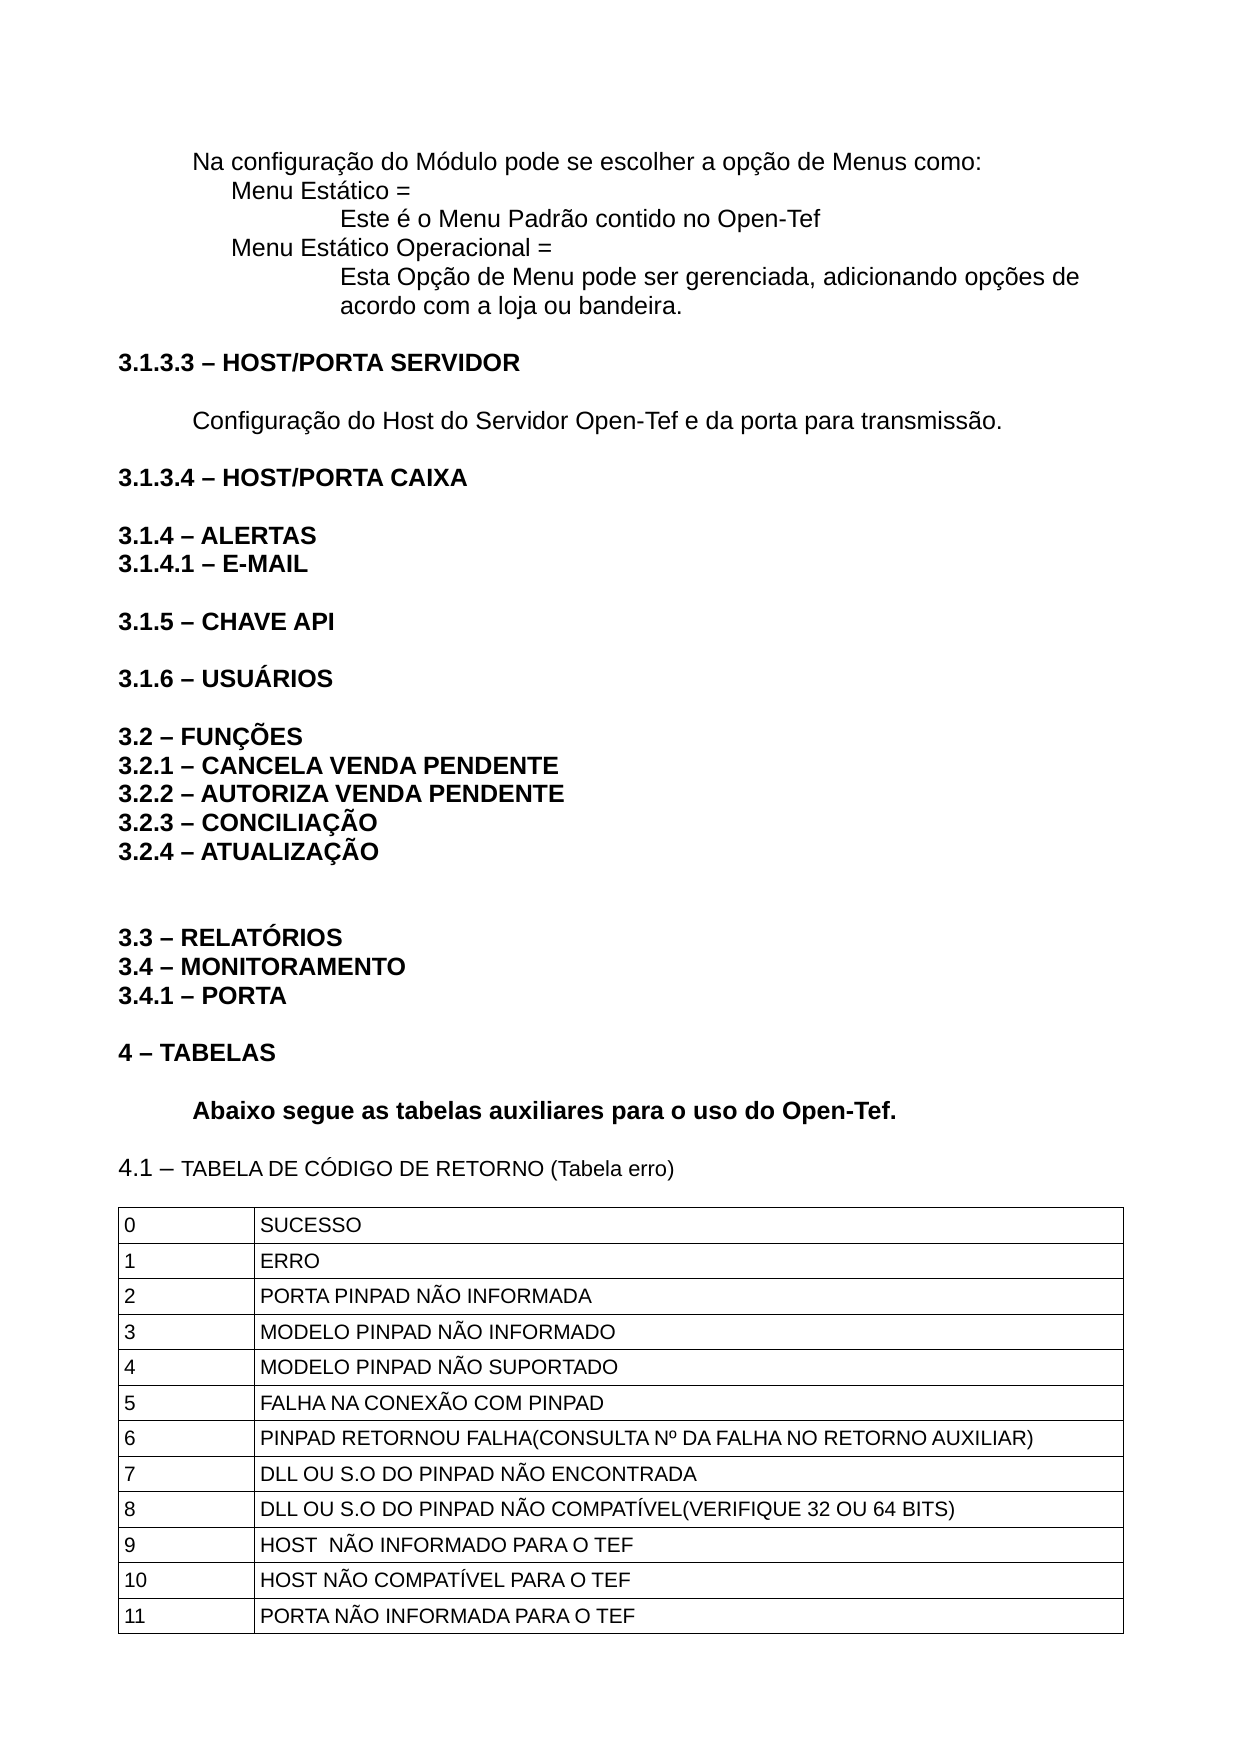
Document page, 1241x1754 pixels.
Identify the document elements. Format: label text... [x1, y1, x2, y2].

text 3.2.1 – CANCELA VENDA PENDENTE [118, 751, 1122, 779]
text Este é o Menu Padrão contido no Open-Tef [118, 204, 1122, 233]
text 3.2.3 – CONCILIAÇÃO [118, 808, 1122, 837]
text 4 – TABELAS [118, 1038, 1122, 1067]
table_cell DLL OU S.O DO PINPAD NÃO ENCONTRADA [255, 1457, 1123, 1491]
text 3.1.5 – CHAVE API [118, 607, 1122, 636]
table_cell DLL OU S.O DO PINPAD NÃO COMPATÍVEL(VERIFIQUE 32 OU 64 BITS) [255, 1492, 1123, 1527]
text 3.1.3.4 – HOST/PORTA CAIXA [118, 463, 1122, 492]
text 3.1.4.1 – E-MAIL [118, 549, 1122, 578]
table_cell 6 [119, 1421, 254, 1456]
table_cell HOST NÃO INFORMADO PARA O TEF [255, 1528, 1123, 1562]
text 3.2 – FUNÇÕES [118, 722, 1122, 751]
text Menu Estático Operacional = [118, 233, 1122, 262]
table_cell MODELO PINPAD NÃO SUPORTADO [255, 1350, 1123, 1385]
table_cell PORTA NÃO INFORMADA PARA O TEF [255, 1599, 1123, 1633]
table_cell 2 [119, 1279, 254, 1314]
table_cell 9 [119, 1528, 254, 1562]
text 3.1.4 – ALERTAS [118, 521, 1122, 549]
table_cell HOST NÃO COMPATÍVEL PARA O TEF [255, 1563, 1123, 1598]
table_cell 3 [119, 1315, 254, 1349]
text Configuração do Host do Servidor Open-Tef e da porta para transmissão. [118, 406, 1122, 434]
table_header SUCESSO [255, 1208, 1123, 1243]
table_cell MODELO PINPAD NÃO INFORMADO [255, 1315, 1123, 1349]
text Menu Estático = [118, 176, 1122, 204]
table_cell PINPAD RETORNOU FALHA(CONSULTA Nº DA FALHA NO RETORNO AUXILIAR) [255, 1421, 1123, 1456]
table_cell 1 [119, 1244, 254, 1278]
text 3.3 – RELATÓRIOS [118, 923, 1122, 952]
table_cell 8 [119, 1492, 254, 1527]
text 3.2.2 – AUTORIZA VENDA PENDENTE [118, 779, 1122, 808]
table_cell FALHA NA CONEXÃO COM PINPAD [255, 1386, 1123, 1420]
table_cell ERRO [255, 1244, 1123, 1278]
text 3.1.6 – USUÁRIOS [118, 664, 1122, 693]
table_cell 4 [119, 1350, 254, 1385]
table_header 0 [119, 1208, 254, 1243]
text 3.2.4 – ATUALIZAÇÃO [118, 837, 1122, 866]
text 3.4.1 – PORTA [118, 981, 1122, 1009]
table_cell 5 [119, 1386, 254, 1420]
text 3.1.3.3 – HOST/PORTA SERVIDOR [118, 348, 1122, 377]
text Abaixo segue as tabelas auxiliares para o uso do Open-Tef. [118, 1096, 1122, 1124]
table_cell 11 [119, 1599, 254, 1633]
table_cell 7 [119, 1457, 254, 1491]
table_cell 10 [119, 1563, 254, 1598]
text Esta Opção de Menu pode ser gerenciada, adicionando opções de acordo com a loja ou bandeira. [118, 262, 1122, 319]
text Na configuração do Módulo pode se escolher a opção de Menus como: [118, 147, 1122, 176]
text 3.4 – MONITORAMENTO [118, 952, 1122, 981]
text 4.1 – TABELA DE CÓDIGO DE RETORNO (Tabela erro) [118, 1153, 1122, 1182]
table_cell PORTA PINPAD NÃO INFORMADA [255, 1279, 1123, 1314]
